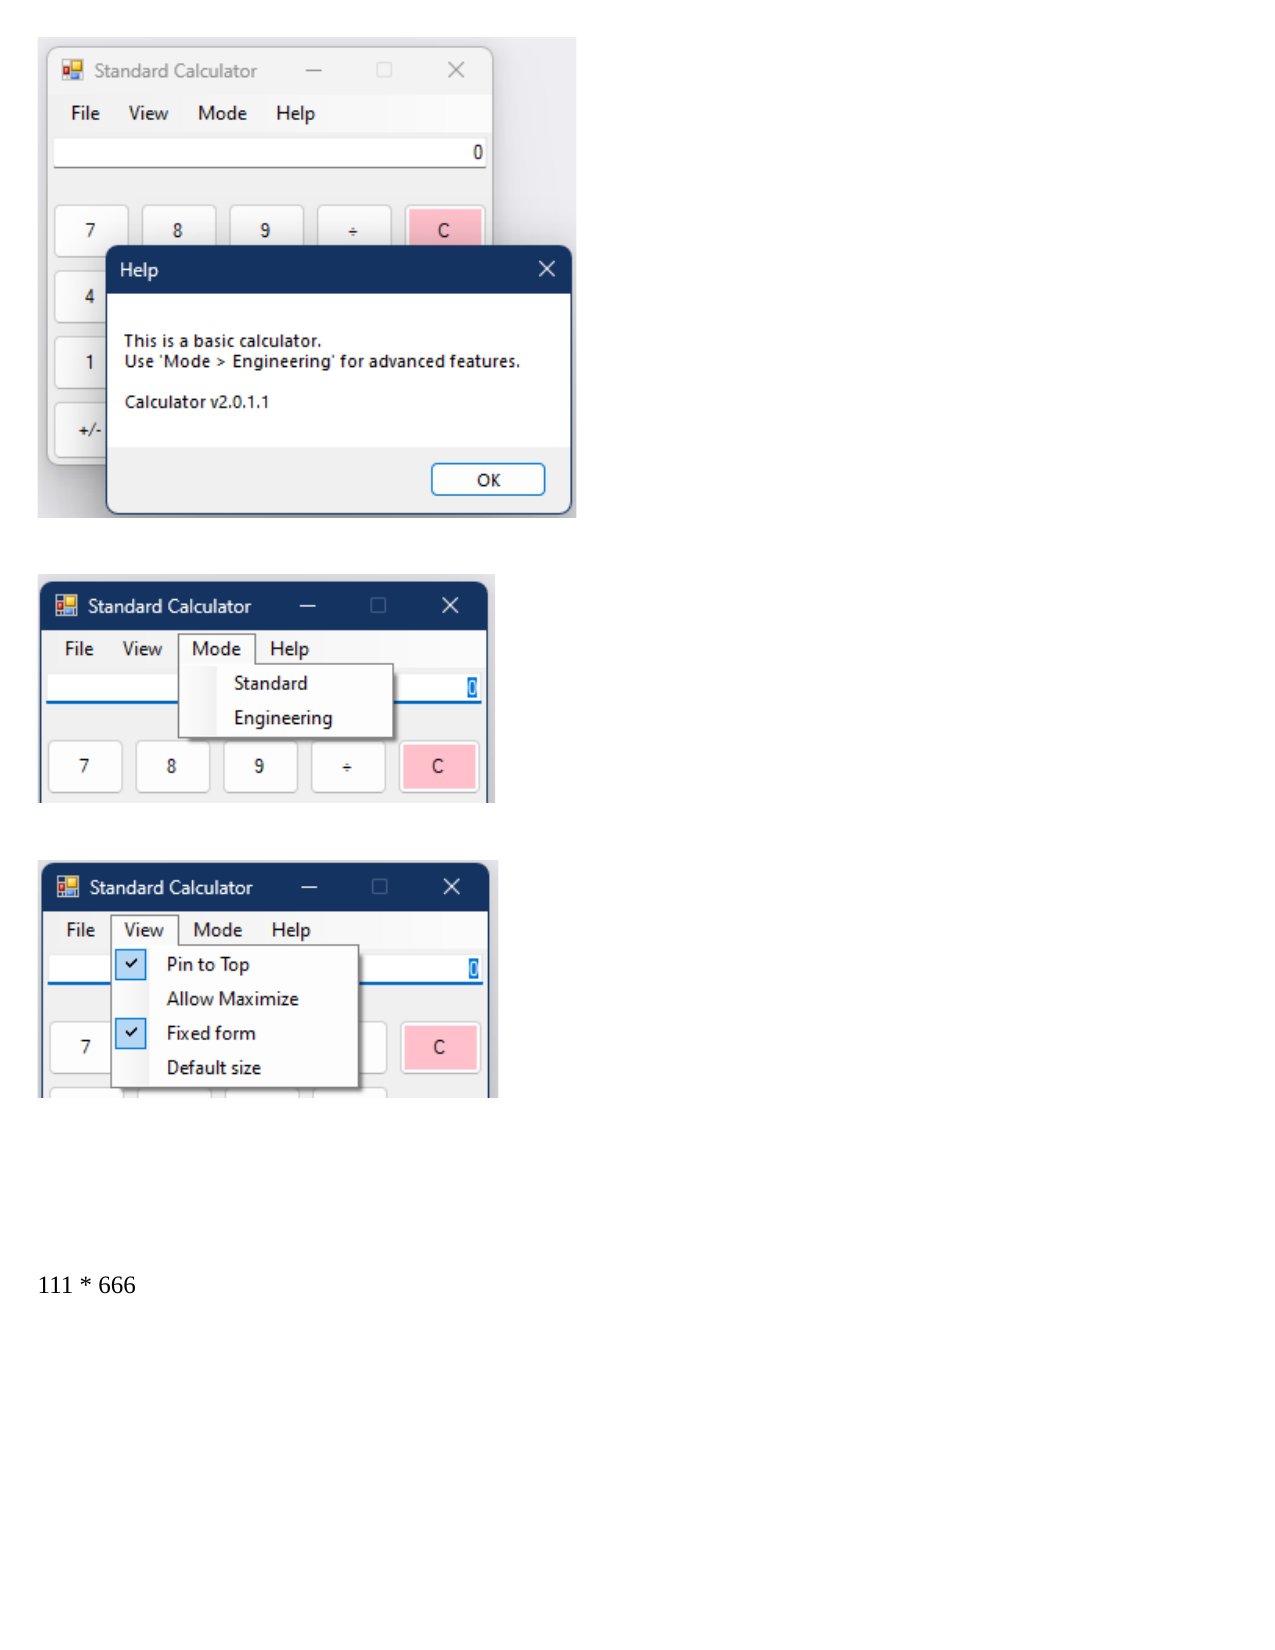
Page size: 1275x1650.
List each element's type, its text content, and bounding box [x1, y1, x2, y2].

text 111 * 666 [37, 1270, 1237, 1299]
picture [37, 574, 496, 803]
picture [37, 860, 499, 1098]
picture [37, 37, 577, 518]
